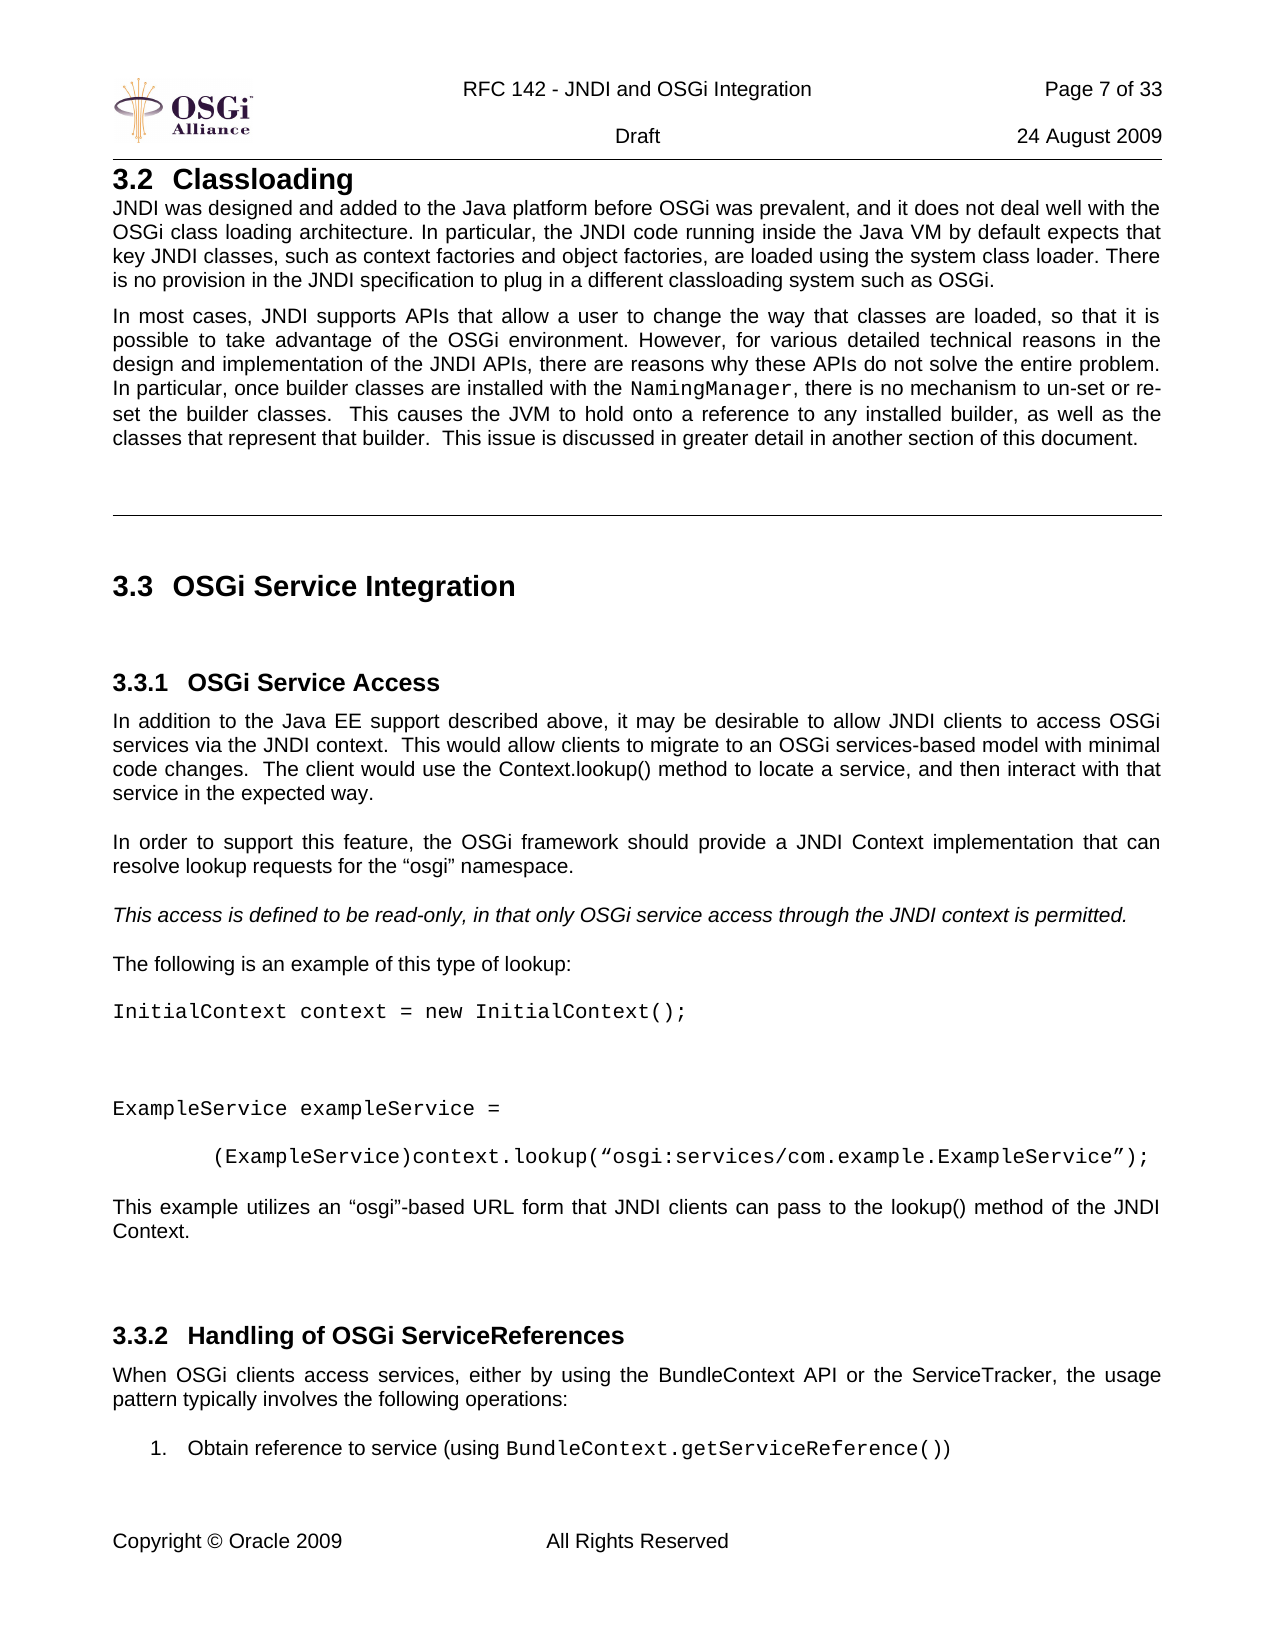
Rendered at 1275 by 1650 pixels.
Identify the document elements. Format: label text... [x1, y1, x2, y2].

text (ExampleService)context.lookup(“osgi:services/com.example.ExampleService”); [112, 1147, 1162, 1170]
text This access is defined to be read-only, in that only OSGi service access through the JNDI context is permitted. [112, 903, 1162, 927]
text When OSGi clients access services, either by using the BundleContext API or the ServiceTracker, the usage pattern typically involves the following operations: [112, 1362, 1162, 1410]
list Obtain reference to service (using BundleContext.getServiceReference()) [150, 1435, 1162, 1461]
text JNDI was designed and added to the Java platform before OSGi was prevalent, and it does not deal well with the OSGi class loading architecture. In particular, the JNDI code running inside the Java VM by default expects that key JNDI classes, such as context factories and object factories, are loaded using the system class loader. There is no provision in the JNDI specification to plug in a different classloading system such as OSGi. [112, 196, 1162, 291]
text InitialContext context = new InitialContext(); [112, 1001, 1162, 1024]
text This example utilizes an “osgi”-based URL form that JNDI clients can pass to the lookup() method of the JNDI Context. [112, 1195, 1162, 1243]
subtitle Classloading [112, 160, 1162, 196]
text In addition to the Java EE support described above, it may be desirable to allow JNDI clients to access OSGi services via the JNDI context. This would allow clients to migrate to an OSGi services-based model with minimal code changes. The client would use the Context.lookup() method to locate a service, and then interact with that service in the expected way. [112, 709, 1162, 805]
subtitle OSGi Service Access [112, 668, 1162, 696]
text The following is an example of this type of lookup: [112, 952, 1162, 976]
picture [114, 78, 254, 143]
subtitle OSGi Service Integration [112, 565, 1162, 602]
subtitle Handling of OSGi ServiceReferences [112, 1321, 1162, 1350]
text In order to support this feature, the OSGi framework should provide a JNDI Context implementation that can resolve lookup requests for the “osgi” namespace. [112, 830, 1162, 878]
text In most cases, JNDI supports APIs that allow a user to change the way that classes are loaded, so that it is possible to take advantage of the OSGi environment. However, for various detailed technical reasons in the design and implementation of the JNDI APIs, there are reasons why these APIs do not solve the entire problem. In particular, once builder classes are installed with the NamingManager, there is no mechanism to un-set or re-set the builder classes. This causes the JVM to hold onto a reference to any installed builder, as well as the classes that represent that builder. This issue is discussed in greater detail in another section of this document. [112, 304, 1162, 449]
text ExampleService exampleService = [112, 1098, 1162, 1122]
